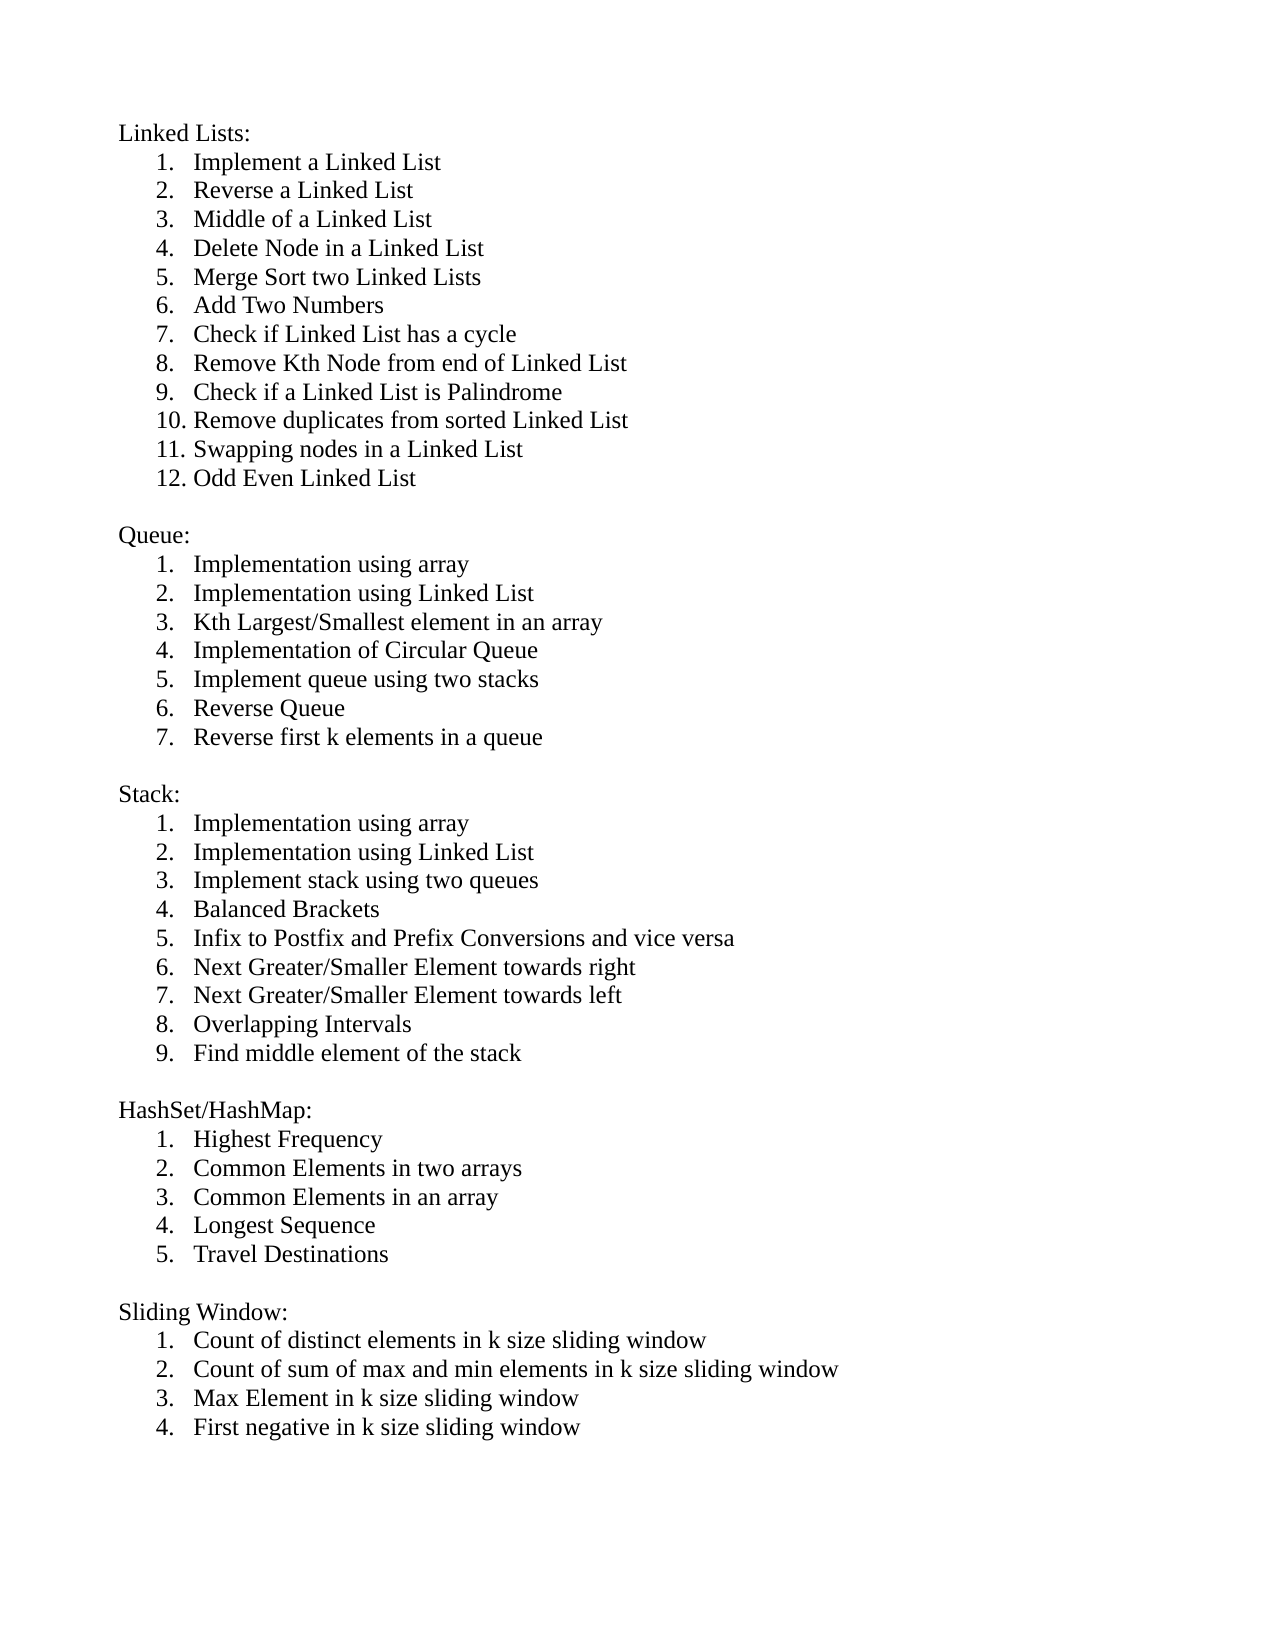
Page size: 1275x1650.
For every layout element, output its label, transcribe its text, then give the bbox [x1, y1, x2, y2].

list First negative in k size sliding window [156, 1412, 1157, 1441]
list Count of distinct elements in k size sliding window [156, 1326, 1157, 1354]
list Overlapping Intervals [156, 1009, 1157, 1038]
list Common Elements in an array [156, 1182, 1157, 1211]
text Queue: [118, 521, 1157, 549]
list Middle of a Linked List [156, 204, 1157, 233]
list Kth Largest/Smallest element in an array [156, 607, 1157, 636]
list Implement a Linked List [156, 147, 1157, 176]
list Reverse first k elements in a queue [156, 722, 1157, 751]
list Check if a Linked List is Palindrome [156, 377, 1157, 406]
list Implementation using Linked List [156, 578, 1157, 607]
list Add Two Numbers [156, 291, 1157, 319]
text HashSet/HashMap: [118, 1096, 1157, 1124]
list Remove Kth Node from end of Linked List [156, 348, 1157, 377]
list Next Greater/Smaller Element towards left [156, 981, 1157, 1009]
text Stack: [118, 779, 1157, 808]
list Implementation using array [156, 549, 1157, 578]
text Linked Lists: [118, 118, 1157, 147]
list Remove duplicates from sorted Linked List [156, 406, 1157, 434]
list Common Elements in two arrays [156, 1153, 1157, 1182]
list Merge Sort two Linked Lists [156, 262, 1157, 291]
list Implementation using array [156, 808, 1157, 837]
list Highest Frequency [156, 1124, 1157, 1153]
list Count of sum of max and min elements in k size sliding window [156, 1354, 1157, 1383]
list Odd Even Linked List [156, 463, 1157, 492]
list Infix to Postfix and Prefix Conversions and vice versa [156, 923, 1157, 952]
list Swapping nodes in a Linked List [156, 434, 1157, 463]
list Reverse Queue [156, 693, 1157, 722]
list Delete Node in a Linked List [156, 233, 1157, 262]
list Reverse a Linked List [156, 176, 1157, 204]
list Travel Destinations [156, 1239, 1157, 1268]
list Balanced Brackets [156, 894, 1157, 923]
list Longest Sequence [156, 1211, 1157, 1239]
list Implement stack using two queues [156, 866, 1157, 894]
list Implement queue using two stacks [156, 664, 1157, 693]
list Implementation using Linked List [156, 837, 1157, 866]
list Find middle element of the stack [156, 1038, 1157, 1067]
list Check if Linked List has a cycle [156, 319, 1157, 348]
list Next Greater/Smaller Element towards right [156, 952, 1157, 981]
list Implementation of Circular Queue [156, 636, 1157, 664]
list Max Element in k size sliding window [156, 1383, 1157, 1412]
text Sliding Window: [118, 1297, 1157, 1326]
